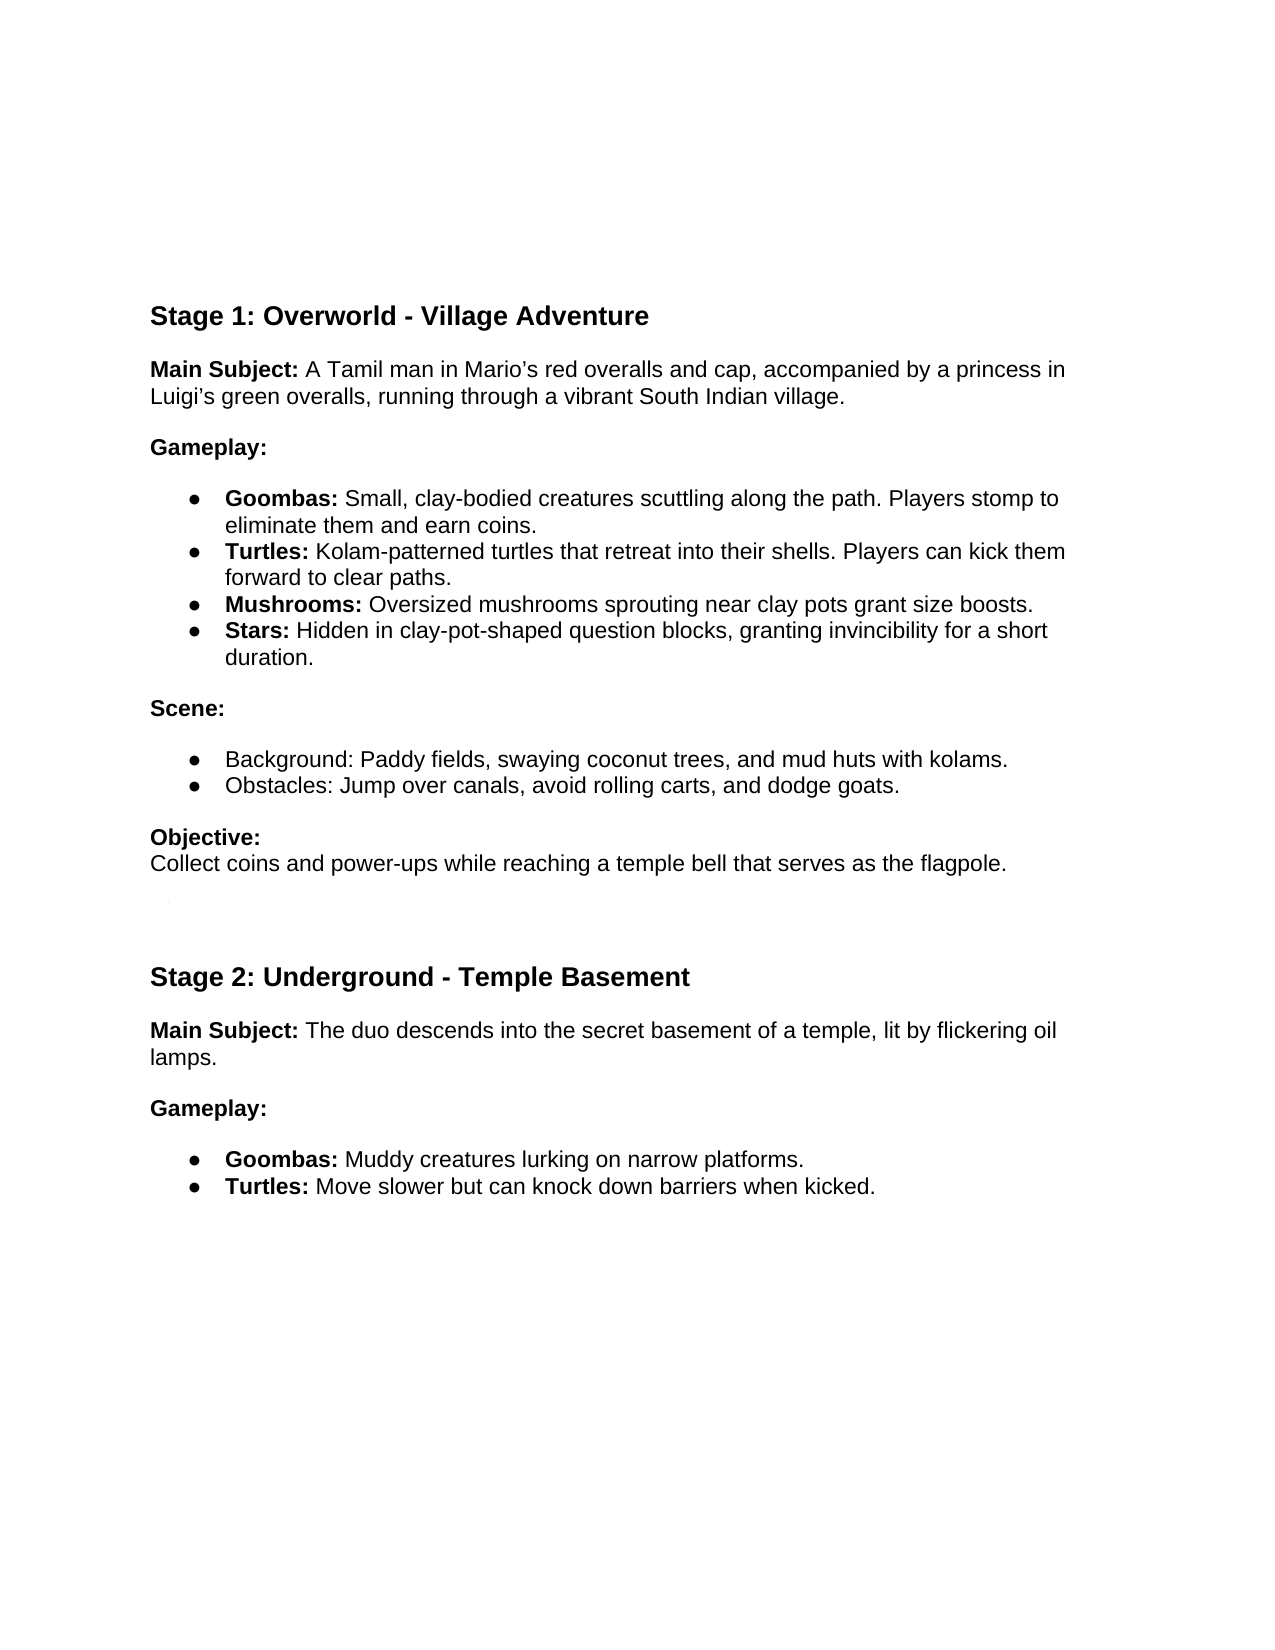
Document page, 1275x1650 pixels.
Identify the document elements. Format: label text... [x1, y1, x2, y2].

text Objective: Collect coins and power-ups while reaching a temple bell that serves as the flagpole. [150, 824, 1125, 877]
subtitle Stage 1: Overworld - Village Adventure [150, 300, 1125, 331]
text Gameplay: [150, 434, 1125, 460]
list Obstacles: Jump over canals, avoid rolling carts, and dodge goats. [187, 772, 1125, 799]
list Background: Paddy fields, swaying coconut trees, and mud huts with kolams. [187, 746, 1125, 772]
list Mushrooms: Oversized mushrooms sprouting near clay pots grant size boosts. [187, 591, 1125, 617]
list Goombas: Small, clay-bodied creatures scuttling along the path. Players stomp to eliminate them and earn coins. [187, 485, 1125, 538]
list Turtles: Move slower but can knock down barriers when kicked. [187, 1173, 1125, 1199]
text Main Subject: A Tamil man in Mario’s red overalls and cap, accompanied by a princess in Luigi’s green overalls, running through a vibrant South Indian village. [150, 356, 1125, 409]
list Stars: Hidden in clay-pot-shaped question blocks, granting invincibility for a short duration. [187, 617, 1125, 670]
subtitle Stage 2: Underground - Temple Basement [150, 961, 1125, 992]
text Main Subject: The duo descends into the secret basement of a temple, lit by flickering oil lamps. [150, 1017, 1125, 1070]
text Scene: [150, 695, 1125, 721]
text Gameplay: [150, 1095, 1125, 1121]
list Goombas: Muddy creatures lurking on narrow platforms. [187, 1146, 1125, 1173]
list Turtles: Kolam-patterned turtles that retreat into their shells. Players can kick them forward to clear paths. [187, 538, 1125, 591]
